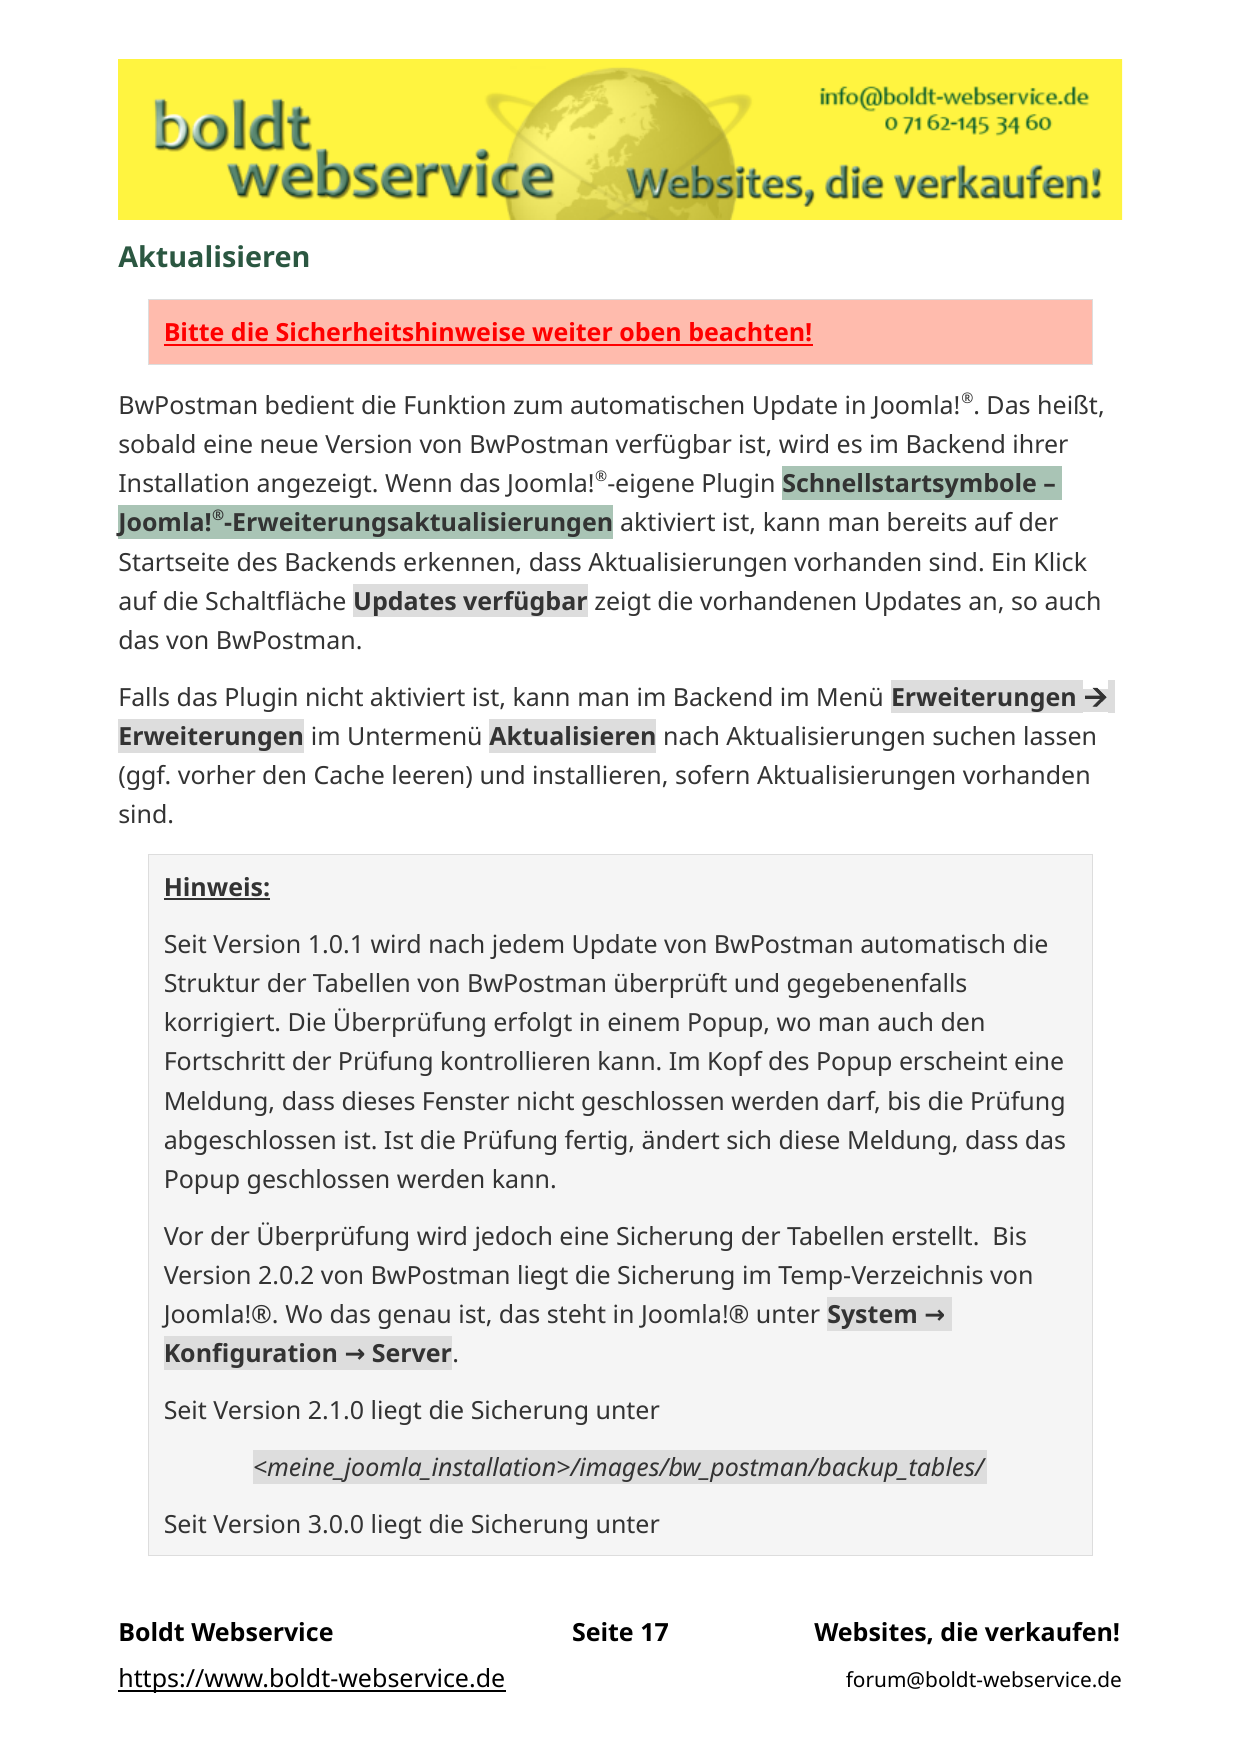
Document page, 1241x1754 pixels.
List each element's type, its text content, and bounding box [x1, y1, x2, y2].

text Bitte die Sicherheitshinweise weiter oben beachten! [149, 300, 1092, 364]
text Vor der Überprüfung wird jedoch eine Sicherung der Tabellen erstellt. Bis Version 2.0.2 von BwPostman liegt die Sicherung im Temp-Verzeichnis von Joomla!®. Wo das genau ist, das steht in Joomla!® unter System → Konfiguration → Server. [149, 1203, 1092, 1370]
text Hinweis: [149, 855, 1092, 904]
text BwPostman bedient die Funktion zum automatischen Update in Joomla!®. Das heißt, sobald eine neue Version von BwPostman verfügbar ist, wird es im Backend ihrer Installation angezeigt. Wenn das Joomla!®-eigene Plugin Schnellstartsymbole – Joomla!®-Erweiterungsaktualisierungen aktiviert ist, kann man bereits auf der Startseite des Backends erkennen, dass Aktualisierungen vorhanden sind. Ein Klick auf die Schaltfläche Updates verfügbar zeigt die vorhandenen Updates an, so auch das von BwPostman. [118, 388, 1122, 657]
picture [118, 59, 1123, 220]
subtitle Aktualisieren [118, 236, 1122, 275]
text Seit Version 2.1.0 liegt die Sicherung unter [149, 1377, 1092, 1427]
text Seit Version 1.0.1 wird nach jedem Update von BwPostman automatisch die Struktur der Tabellen von BwPostman überprüft und gegebenenfalls korrigiert. Die Überprüfung erfolgt in einem Popup, wo man auch den Fortschritt der Prüfung kontrollieren kann. Im Kopf des Popup erscheint eine Meldung, dass dieses Fenster nicht geschlossen werden darf, bis die Prüfung abgeschlossen ist. Ist die Prüfung fertig, ändert sich diese Meldung, dass das Popup geschlossen werden kann. [149, 911, 1092, 1196]
text <meine_joomla_installation>/images/bw_postman/backup_tables/ [149, 1434, 1092, 1484]
text Seit Version 3.0.0 liegt die Sicherung unter [149, 1491, 1092, 1555]
text Falls das Plugin nicht aktiviert ist, kann man im Backend im Menü Erweiterungen  Erweiterungen im Untermenü Aktualisieren nach Aktualisierungen suchen lassen (ggf. vorher den Cache leeren) und installieren, sofern Aktualisierungen vorhanden sind. [118, 679, 1122, 831]
